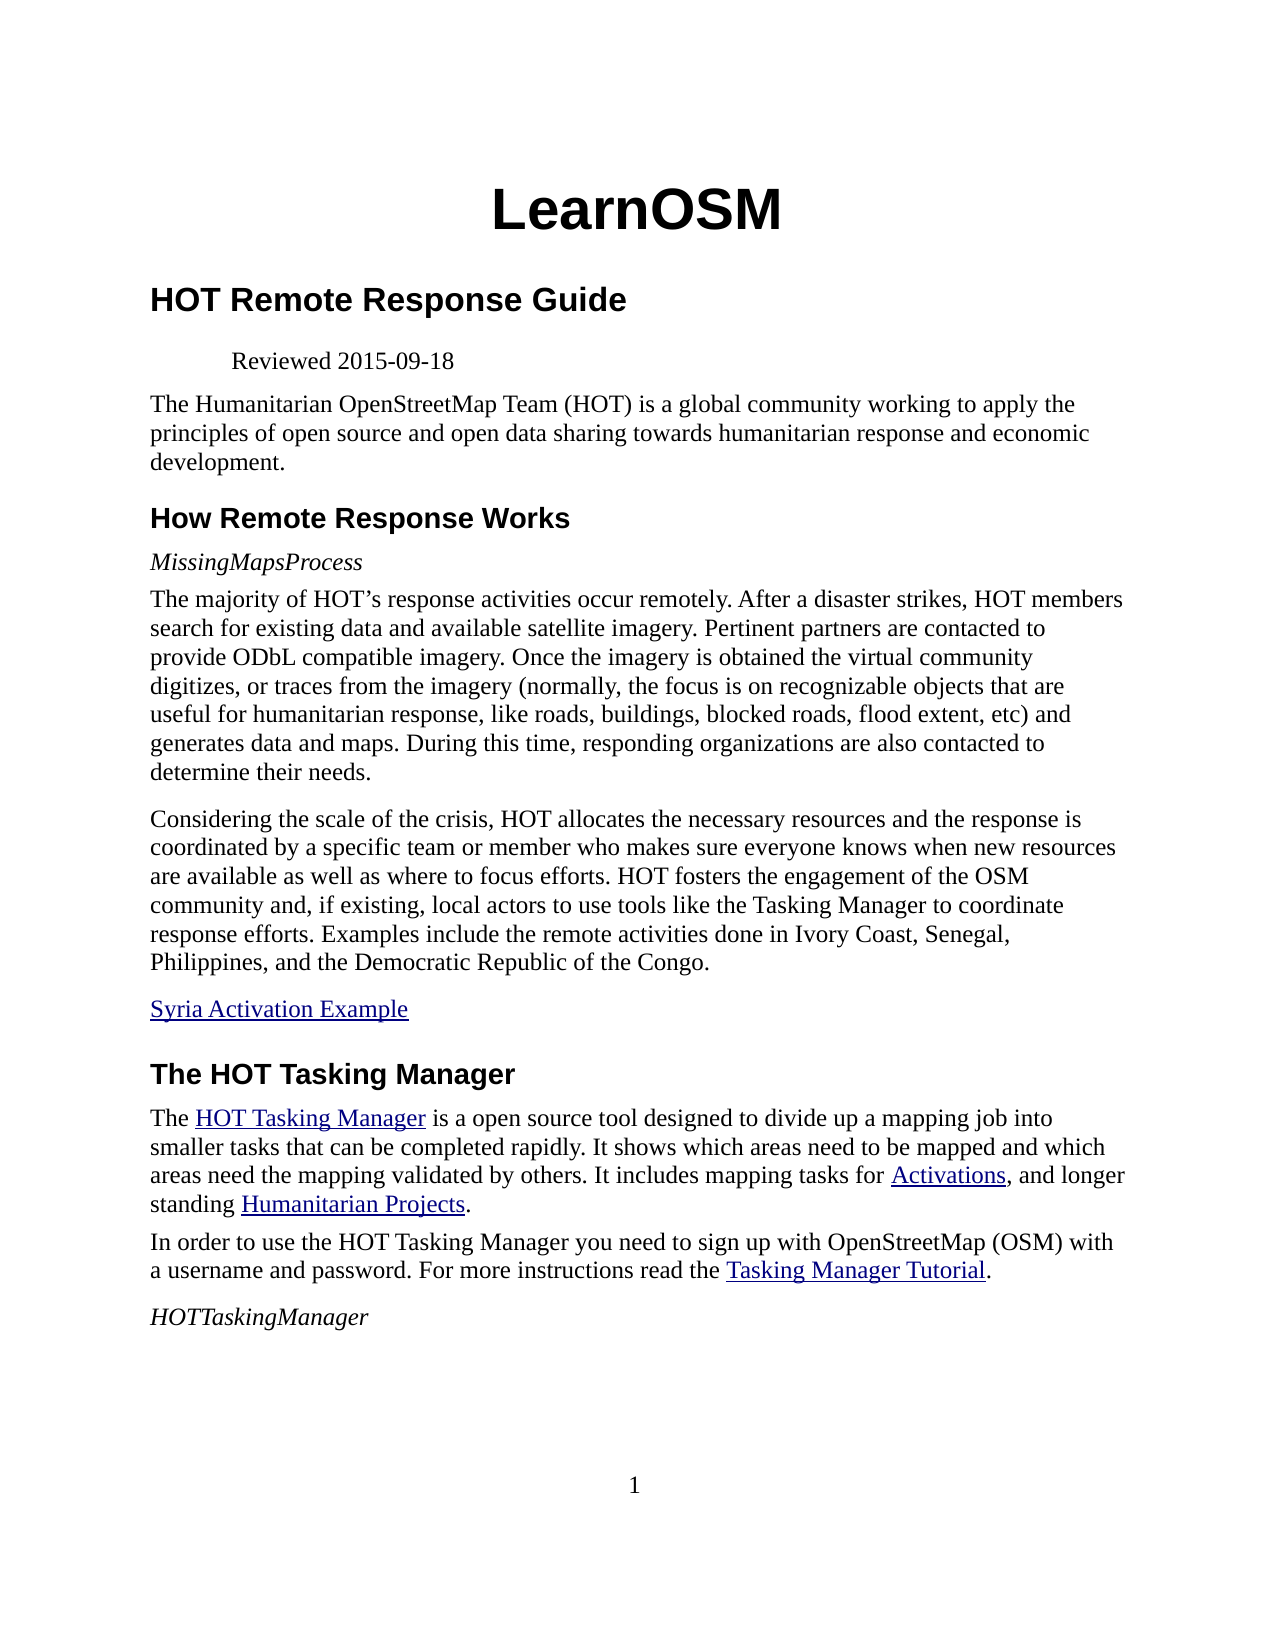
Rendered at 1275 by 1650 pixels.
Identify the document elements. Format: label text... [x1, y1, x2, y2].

text In order to use the HOT Tasking Manager you need to sign up with OpenStreetMap (OSM) with a username and password. For more instructions read the Tasking Manager Tutorial. [150, 1227, 1125, 1284]
subtitle How Remote Response Works [150, 501, 1125, 534]
text Syria Activation Example [150, 994, 1125, 1023]
text Considering the scale of the crisis, HOT allocates the necessary resources and the response is coordinated by a specific team or member who makes sure everyone knows when new resources are available as well as where to focus efforts. HOT fosters the engagement of the OSM community and, if existing, local actors to use tools like the Tasking Manager to coordinate response efforts. Examples include the remote activities done in Ivory Coast, Senegal, Philippines, and the Democratic Republic of the Congo. [150, 804, 1125, 976]
text Reviewed 2015-09-18 [225, 346, 1125, 374]
subtitle HOT Remote Response Guide [150, 279, 1125, 318]
title LearnOSM [150, 175, 1125, 242]
text MissingMapsProcess [150, 547, 1125, 576]
text HOTTaskingManager [150, 1302, 1125, 1331]
text The majority of HOT’s response activities occur remotely. After a disaster strikes, HOT members search for existing data and available satellite imagery. Pertinent partners are contacted to provide ODbL compatible imagery. Once the imagery is obtained the virtual community digitizes, or traces from the imagery (normally, the focus is on recognizable objects that are useful for humanitarian response, like roads, buildings, blocked roads, flood extent, etc) and generates data and maps. During this time, responding organizations are also contacted to determine their needs. [150, 584, 1125, 786]
text The Humanitarian OpenStreetMap Team (HOT) is a global community working to apply the principles of open source and open data sharing towards humanitarian response and economic development. [150, 389, 1125, 476]
text The HOT Tasking Manager is a open source tool designed to divide up a mapping job into smaller tasks that can be completed rapidly. It shows which areas need to be mapped and which areas need the mapping validated by others. It includes mapping tasks for Activations, and longer standing Humanitarian Projects. [150, 1103, 1125, 1218]
subtitle The HOT Tasking Manager [150, 1057, 1125, 1090]
